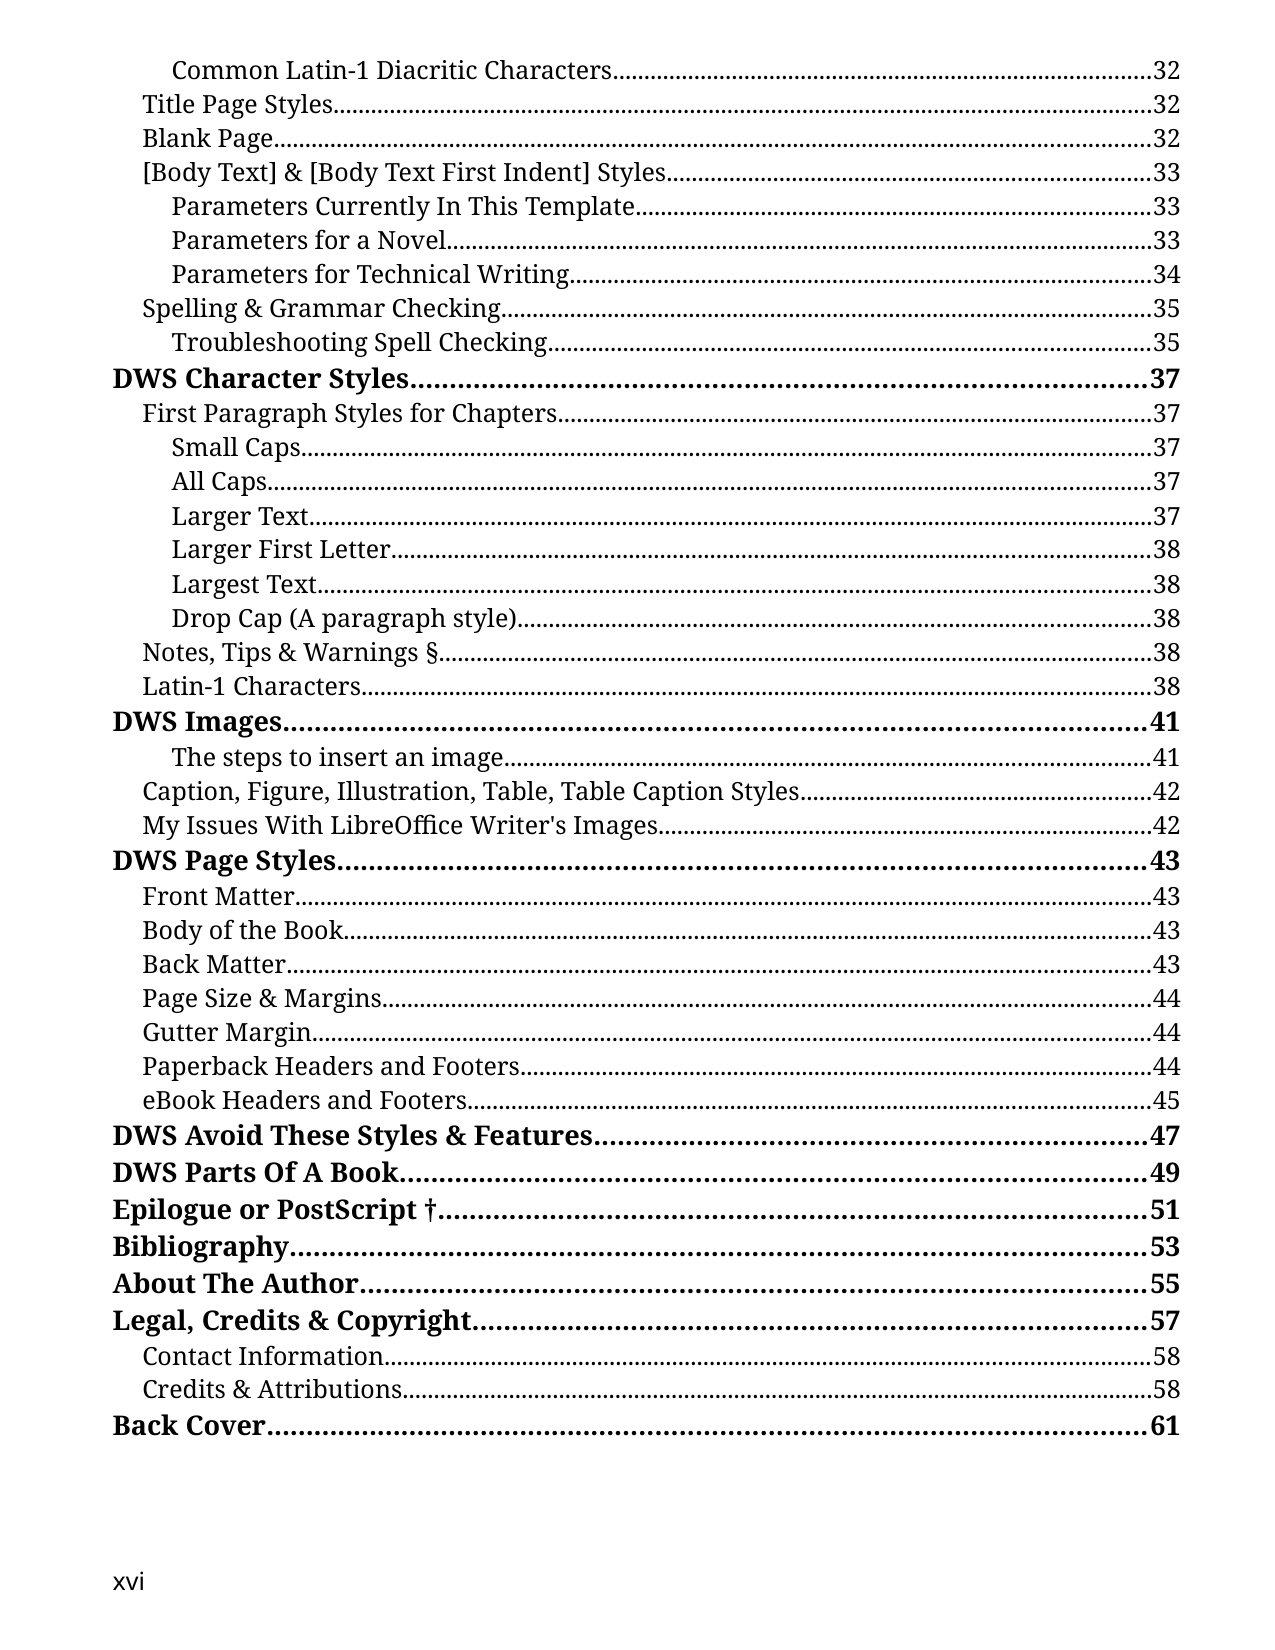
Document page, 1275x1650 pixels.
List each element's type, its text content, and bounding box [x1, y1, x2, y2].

text DWS Parts Of A Book 49 [112, 1154, 1181, 1191]
text DWS Page Styles 43 [112, 842, 1181, 878]
text About The Author 55 [112, 1264, 1181, 1301]
text Contact Information 58 [142, 1338, 1181, 1372]
text Largest Text 38 [171, 566, 1181, 600]
text Front Matter 43 [142, 878, 1181, 912]
text [Body Text] & [Body Text First Indent] Styles 33 [142, 155, 1181, 189]
text eBook Headers and Footers 45 [142, 1083, 1181, 1117]
text DWS Images 41 [112, 702, 1181, 739]
text Notes, Tips & Warnings § 38 [142, 634, 1181, 668]
text Common Latin-1 Diacritic Characters 32 [171, 52, 1181, 87]
text My Issues With LibreOffice Writer's Images 42 [142, 807, 1181, 842]
text Title Page Styles 32 [142, 87, 1181, 121]
text Paperback Headers and Footers 44 [142, 1049, 1181, 1083]
text Page Size & Margins 44 [142, 981, 1181, 1015]
text Credits & Attributions 58 [142, 1372, 1181, 1406]
text All Caps 37 [171, 464, 1181, 498]
text Gutter Margin 44 [142, 1015, 1181, 1049]
text Larger First Letter 38 [171, 532, 1181, 566]
text Troubleshooting Spell Checking 35 [171, 325, 1181, 359]
text Parameters for a Novel 33 [171, 223, 1181, 257]
text The steps to insert an image 41 [171, 739, 1181, 773]
text Bibliography 53 [112, 1227, 1181, 1264]
text DWS Character Styles 37 [112, 359, 1181, 396]
text Body of the Book 43 [142, 912, 1181, 947]
text Epilogue or PostScript † 51 [112, 1191, 1181, 1227]
text Parameters for Technical Writing 34 [171, 257, 1181, 291]
text Drop Cap (A paragraph style) 38 [171, 600, 1181, 634]
text Blank Page 32 [142, 121, 1181, 155]
text Latin-1 Characters 38 [142, 668, 1181, 702]
text Back Cover 61 [112, 1406, 1181, 1443]
text Caption, Figure, Illustration, Table, Table Caption Styles 42 [142, 773, 1181, 807]
text Spelling & Grammar Checking 35 [142, 291, 1181, 325]
text Larger Text 37 [171, 498, 1181, 532]
text First Paragraph Styles for Chapters 37 [142, 396, 1181, 430]
text DWS Avoid These Styles & Features 47 [112, 1117, 1181, 1154]
text Parameters Currently In This Template 33 [171, 189, 1181, 223]
text Back Matter 43 [142, 947, 1181, 981]
text Small Caps 37 [171, 430, 1181, 464]
text Legal, Credits & Copyright 57 [112, 1301, 1181, 1338]
